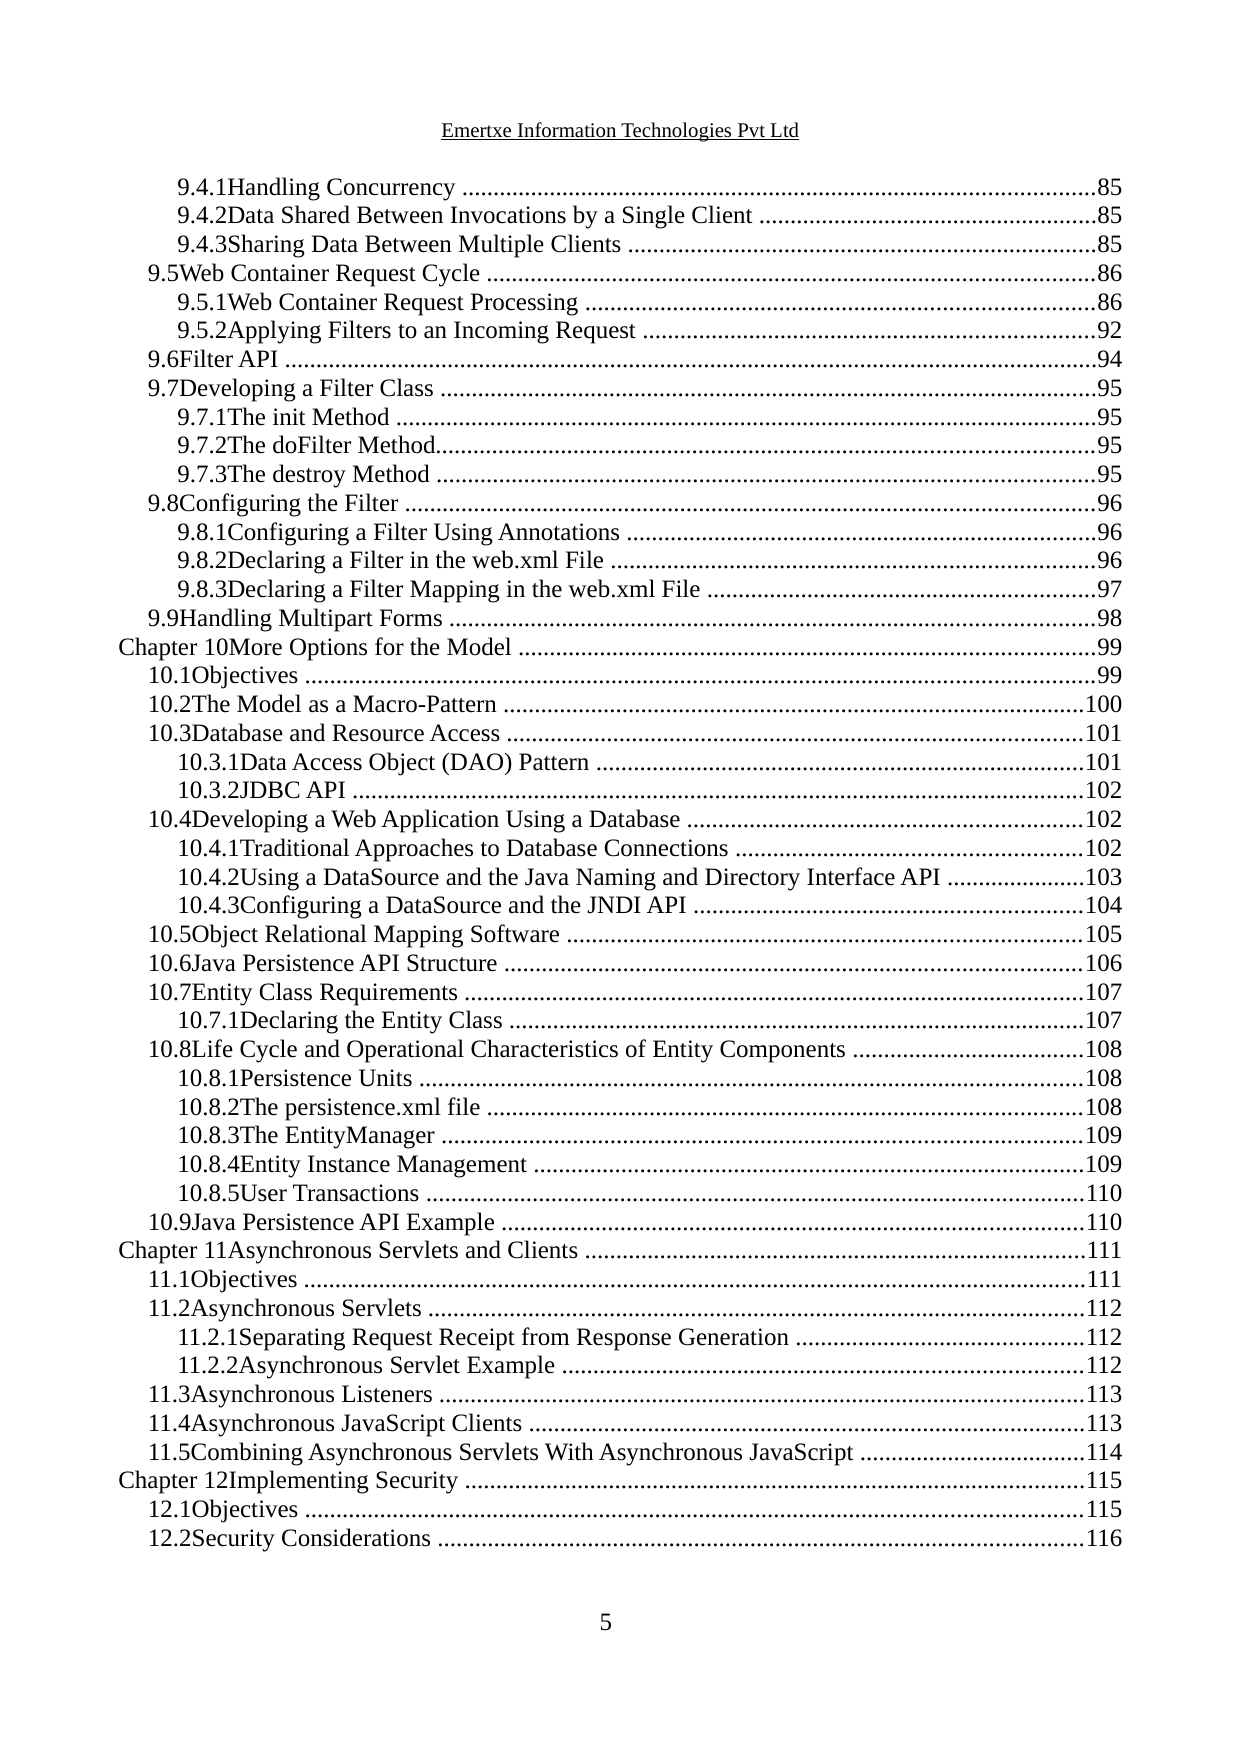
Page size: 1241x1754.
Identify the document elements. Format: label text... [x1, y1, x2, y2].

text 10.1Objectives 99 [148, 660, 1122, 689]
text 9.7.2The doFilter Method 95 [177, 430, 1122, 459]
text 11.2Asynchronous Servlets 112 [148, 1293, 1122, 1322]
text 9.8.2Declaring a Filter in the web.xml File 96 [177, 545, 1122, 574]
text Chapter 10More Options for the Model 99 [118, 632, 1122, 660]
text 9.8Configuring the Filter 96 [148, 488, 1122, 517]
text 9.5.2Applying Filters to an Incoming Request 92 [177, 315, 1122, 344]
text 12.2Security Considerations 116 [148, 1523, 1122, 1552]
text 9.7.1The init Method 95 [177, 402, 1122, 430]
text 9.8.3Declaring a Filter Mapping in the web.xml File 97 [177, 574, 1122, 603]
text Chapter 12Implementing Security 115 [118, 1465, 1122, 1494]
text 9.4.3Sharing Data Between Multiple Clients 85 [177, 229, 1122, 258]
text 9.4.1Handling Concurrency 85 [177, 172, 1122, 200]
text 9.6Filter API 94 [148, 344, 1122, 373]
text 12.1Objectives 115 [148, 1494, 1122, 1523]
text 11.2.1Separating Request Receipt from Response Generation 112 [177, 1322, 1122, 1350]
text 10.2The Model as a Macro-Pattern 100 [148, 689, 1122, 718]
text 10.4.3Configuring a DataSource and the JNDI API 104 [177, 890, 1122, 919]
text 9.7Developing a Filter Class 95 [148, 373, 1122, 402]
text 10.9Java Persistence API Example 110 [148, 1207, 1122, 1235]
text 10.8.2The persistence.xml file 108 [177, 1092, 1122, 1120]
text 9.4.2Data Shared Between Invocations by a Single Client 85 [177, 200, 1122, 229]
text 10.4.2Using a DataSource and the Java Naming and Directory Interface API 103 [177, 862, 1122, 890]
text 10.8.4Entity Instance Management 109 [177, 1149, 1122, 1178]
text 10.3Database and Resource Access 101 [148, 718, 1122, 747]
text 9.7.3The destroy Method 95 [177, 459, 1122, 488]
text 10.8.1Persistence Units 108 [177, 1063, 1122, 1092]
text Chapter 11Asynchronous Servlets and Clients 111 [118, 1235, 1122, 1264]
text 9.8.1Configuring a Filter Using Annotations 96 [177, 517, 1122, 545]
text 11.1Objectives 111 [148, 1264, 1122, 1293]
text 10.7.1Declaring the Entity Class 107 [177, 1005, 1122, 1034]
text 10.8Life Cycle and Operational Characteristics of Entity Components 108 [148, 1034, 1122, 1063]
text 10.8.3The EntityManager 109 [177, 1120, 1122, 1149]
text 10.5Object Relational Mapping Software 105 [148, 919, 1122, 948]
text 9.5Web Container Request Cycle 86 [148, 258, 1122, 287]
text 10.7Entity Class Requirements 107 [148, 977, 1122, 1005]
text 9.9Handling Multipart Forms 98 [148, 603, 1122, 632]
text 10.4.1Traditional Approaches to Database Connections 102 [177, 833, 1122, 862]
text 11.5Combining Asynchronous Servlets With Asynchronous JavaScript 114 [148, 1437, 1122, 1465]
text 10.6Java Persistence API Structure 106 [148, 948, 1122, 977]
text 10.3.2JDBC API 102 [177, 775, 1122, 804]
text 10.3.1Data Access Object (DAO) Pattern 101 [177, 747, 1122, 775]
text 10.4Developing a Web Application Using a Database 102 [148, 804, 1122, 833]
text 11.4Asynchronous JavaScript Clients 113 [148, 1408, 1122, 1437]
text 11.2.2Asynchronous Servlet Example 112 [177, 1350, 1122, 1379]
text 11.3Asynchronous Listeners 113 [148, 1379, 1122, 1408]
text 9.5.1Web Container Request Processing 86 [177, 287, 1122, 315]
text 10.8.5User Transactions 110 [177, 1178, 1122, 1207]
